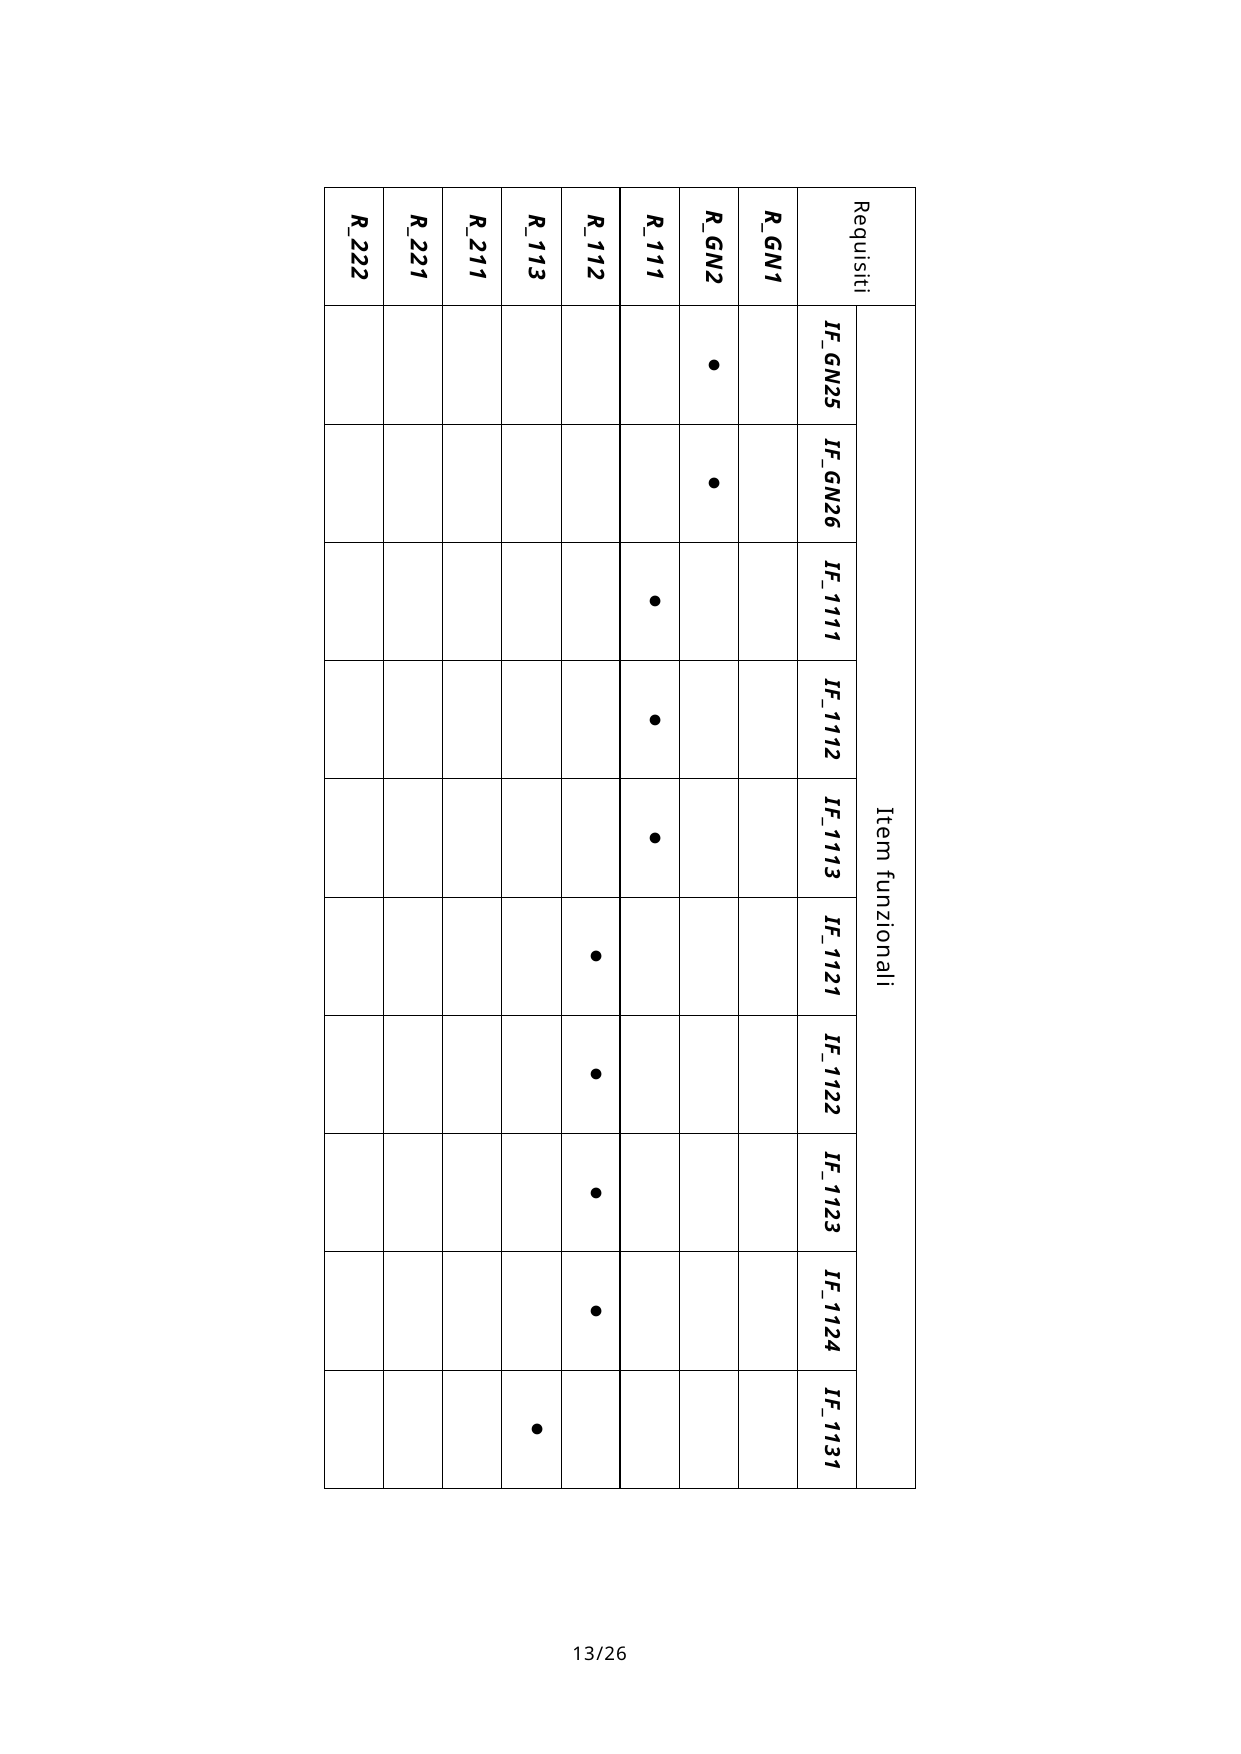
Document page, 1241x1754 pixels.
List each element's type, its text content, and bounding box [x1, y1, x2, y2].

table_cell IF_1131 [798, 1371, 856, 1488]
table_cell Item funzionali Item funzionali [857, 306, 915, 1488]
table_cell [502, 1016, 561, 1133]
table_cell [680, 1134, 738, 1251]
table_header Requisiti [798, 188, 915, 305]
table_cell [680, 1252, 738, 1369]
table_cell [325, 1134, 383, 1251]
table_cell [325, 1252, 383, 1369]
table_cell [562, 543, 619, 660]
table_cell [680, 779, 738, 897]
table_cell [562, 779, 619, 897]
table_cell ● [621, 779, 679, 897]
table_cell [384, 306, 442, 424]
table_cell IF_1113 [798, 779, 856, 897]
table_cell [384, 1371, 442, 1488]
table_cell [443, 661, 501, 778]
table_cell [621, 898, 679, 1015]
table_cell [739, 306, 797, 424]
table_cell [384, 898, 442, 1015]
table_cell [443, 898, 501, 1015]
table_cell [562, 425, 619, 542]
table_cell [443, 1252, 501, 1369]
table_cell [739, 425, 797, 542]
table_cell [680, 1016, 738, 1133]
table_cell [680, 898, 738, 1015]
table_cell [325, 543, 383, 660]
table_cell [384, 425, 442, 542]
table_cell [562, 1371, 619, 1488]
table_cell IF_1124 [798, 1252, 856, 1369]
table_cell ● [621, 661, 679, 778]
table_cell IF_GN25 [798, 306, 856, 424]
table_cell IF_GN26 [798, 425, 856, 542]
table_cell [739, 1016, 797, 1133]
table_cell [384, 1016, 442, 1133]
table_cell IF_1123 [798, 1134, 856, 1251]
table_header R_GN1 [739, 188, 797, 305]
table_cell [325, 779, 383, 897]
table_cell [325, 661, 383, 778]
table_cell ● [621, 543, 679, 660]
table_header R_211 [443, 188, 501, 305]
table_cell ● [680, 425, 738, 542]
table_cell [621, 1016, 679, 1133]
table_cell ● [562, 1252, 619, 1369]
table_cell IF_1121 [798, 898, 856, 1015]
table_cell [443, 306, 501, 424]
table_cell [621, 425, 679, 542]
table_cell [680, 661, 738, 778]
table_cell [502, 306, 561, 424]
table_cell [443, 779, 501, 897]
table_cell IF_1122 [798, 1016, 856, 1133]
table_cell [562, 306, 619, 424]
table_cell [739, 1252, 797, 1369]
table_cell ● [562, 1016, 619, 1133]
table_cell [325, 306, 383, 424]
table_cell [384, 1134, 442, 1251]
table_header R_111 [621, 188, 679, 305]
table_header R_GN2 [680, 188, 738, 305]
table_header R_112 [562, 188, 619, 305]
table_cell ● [502, 1371, 561, 1488]
table_cell [502, 898, 561, 1015]
table_cell [739, 661, 797, 778]
table_cell [443, 1016, 501, 1133]
table_cell [502, 661, 561, 778]
table_cell [502, 1134, 561, 1251]
table_cell [502, 543, 561, 660]
table_cell [502, 779, 561, 897]
table_cell [739, 779, 797, 897]
table_cell [325, 425, 383, 542]
table_cell ● [562, 898, 619, 1015]
table_cell [502, 425, 561, 542]
table_cell [384, 779, 442, 897]
table_cell [443, 543, 501, 660]
table_header R_113 [502, 188, 561, 305]
table_cell [621, 1134, 679, 1251]
table_cell ● [680, 306, 738, 424]
table_cell [739, 1134, 797, 1251]
table_cell ● [562, 1134, 619, 1251]
table_header R_221 [384, 188, 442, 305]
table_cell [384, 661, 442, 778]
table_cell [621, 306, 679, 424]
table_cell [443, 1134, 501, 1251]
table_cell [621, 1252, 679, 1369]
table_cell [443, 1371, 501, 1488]
table_cell [325, 1371, 383, 1488]
table_header R_222 [325, 188, 383, 305]
table_cell [443, 425, 501, 542]
table_cell [325, 1016, 383, 1133]
table_cell [384, 543, 442, 660]
table_cell [502, 1252, 561, 1369]
table_cell [739, 543, 797, 660]
table_cell [384, 1252, 442, 1369]
table_cell [325, 898, 383, 1015]
table_cell [739, 898, 797, 1015]
table_cell [562, 661, 619, 778]
table_cell [680, 543, 738, 660]
table_cell [621, 1371, 679, 1488]
table_cell [680, 1371, 738, 1488]
table_cell IF_1112 [798, 661, 856, 778]
table_cell IF_1111 [798, 543, 856, 660]
table_cell [739, 1371, 797, 1488]
